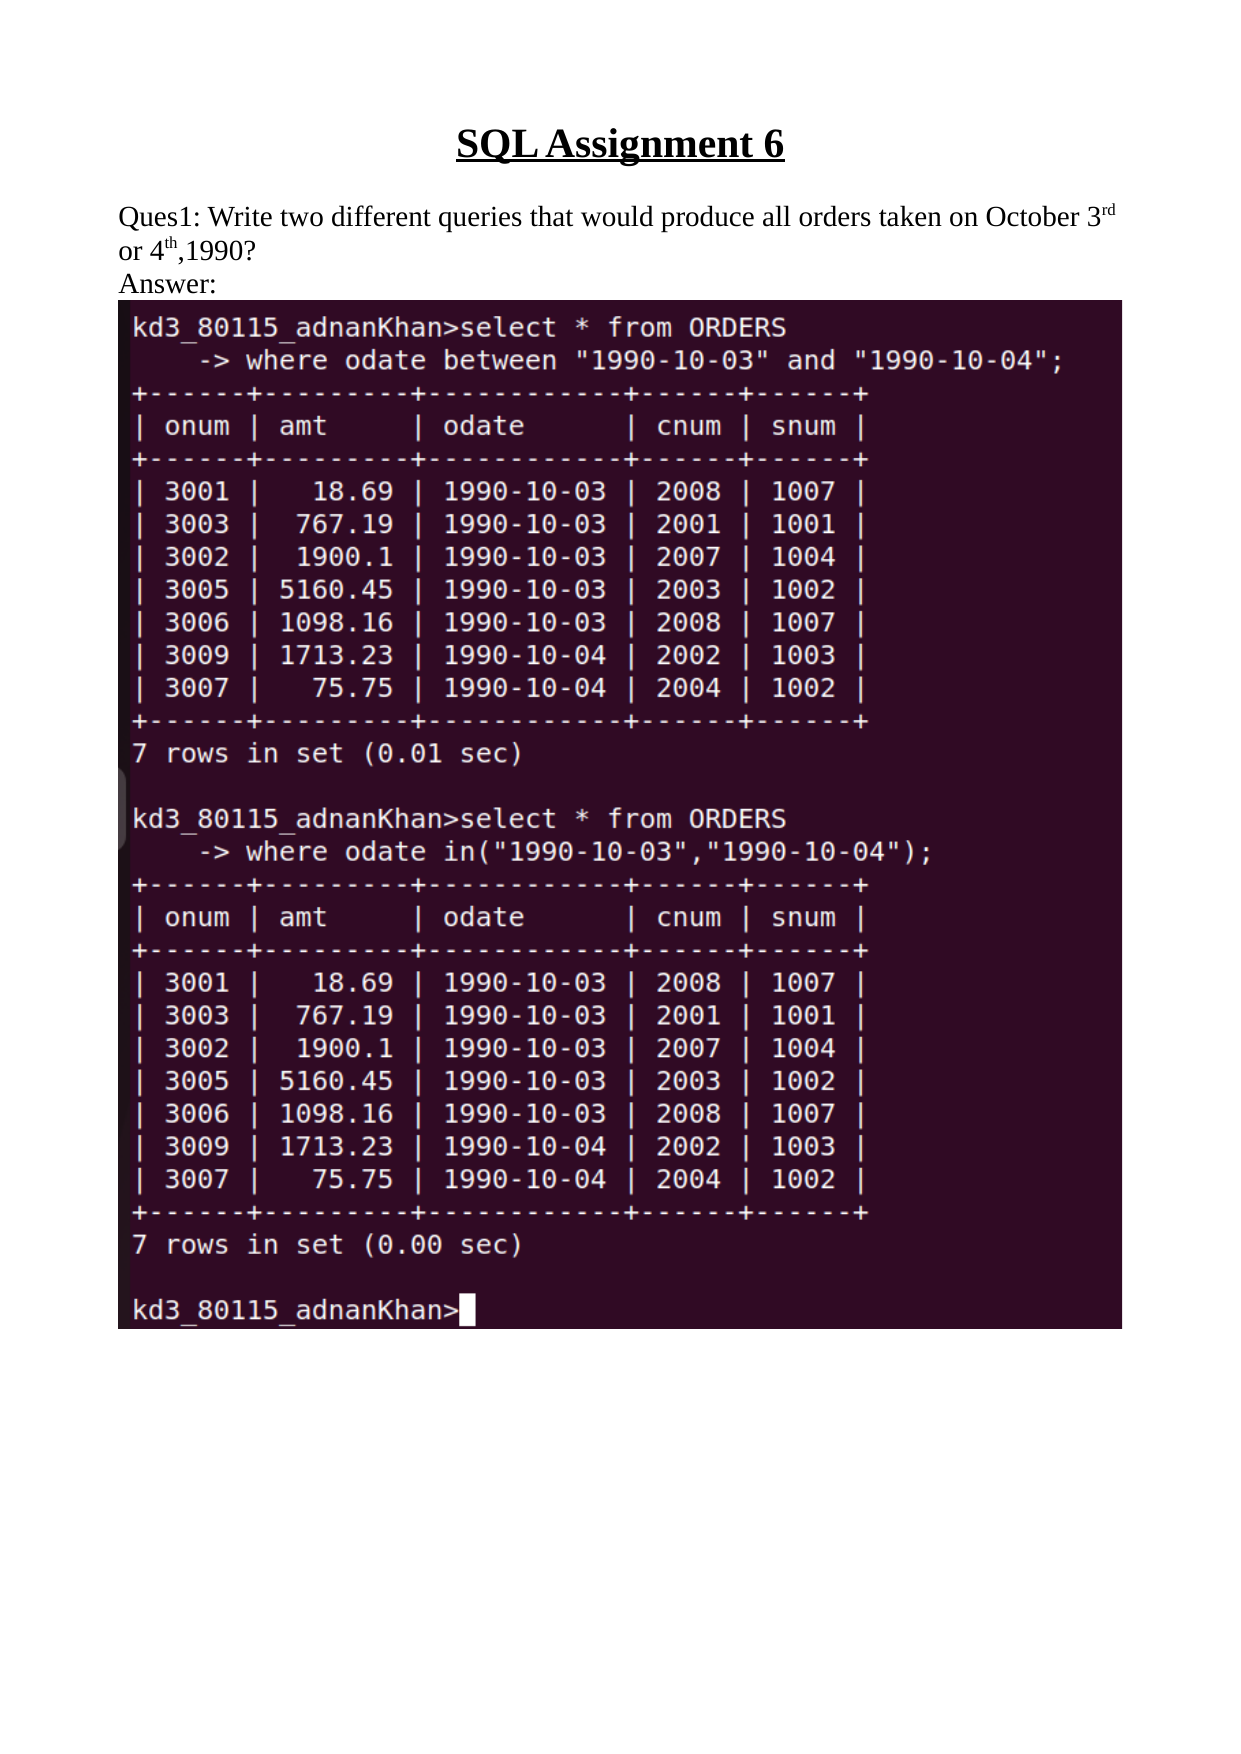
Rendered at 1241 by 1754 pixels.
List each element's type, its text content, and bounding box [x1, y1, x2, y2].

text Ques1: Write two different queries that would produce all orders taken on October 3rd or 4th,1990? [118, 199, 1122, 267]
text Answer: [118, 267, 1122, 300]
picture [118, 300, 1123, 1329]
text SQL Assignment 6 [118, 118, 1122, 166]
